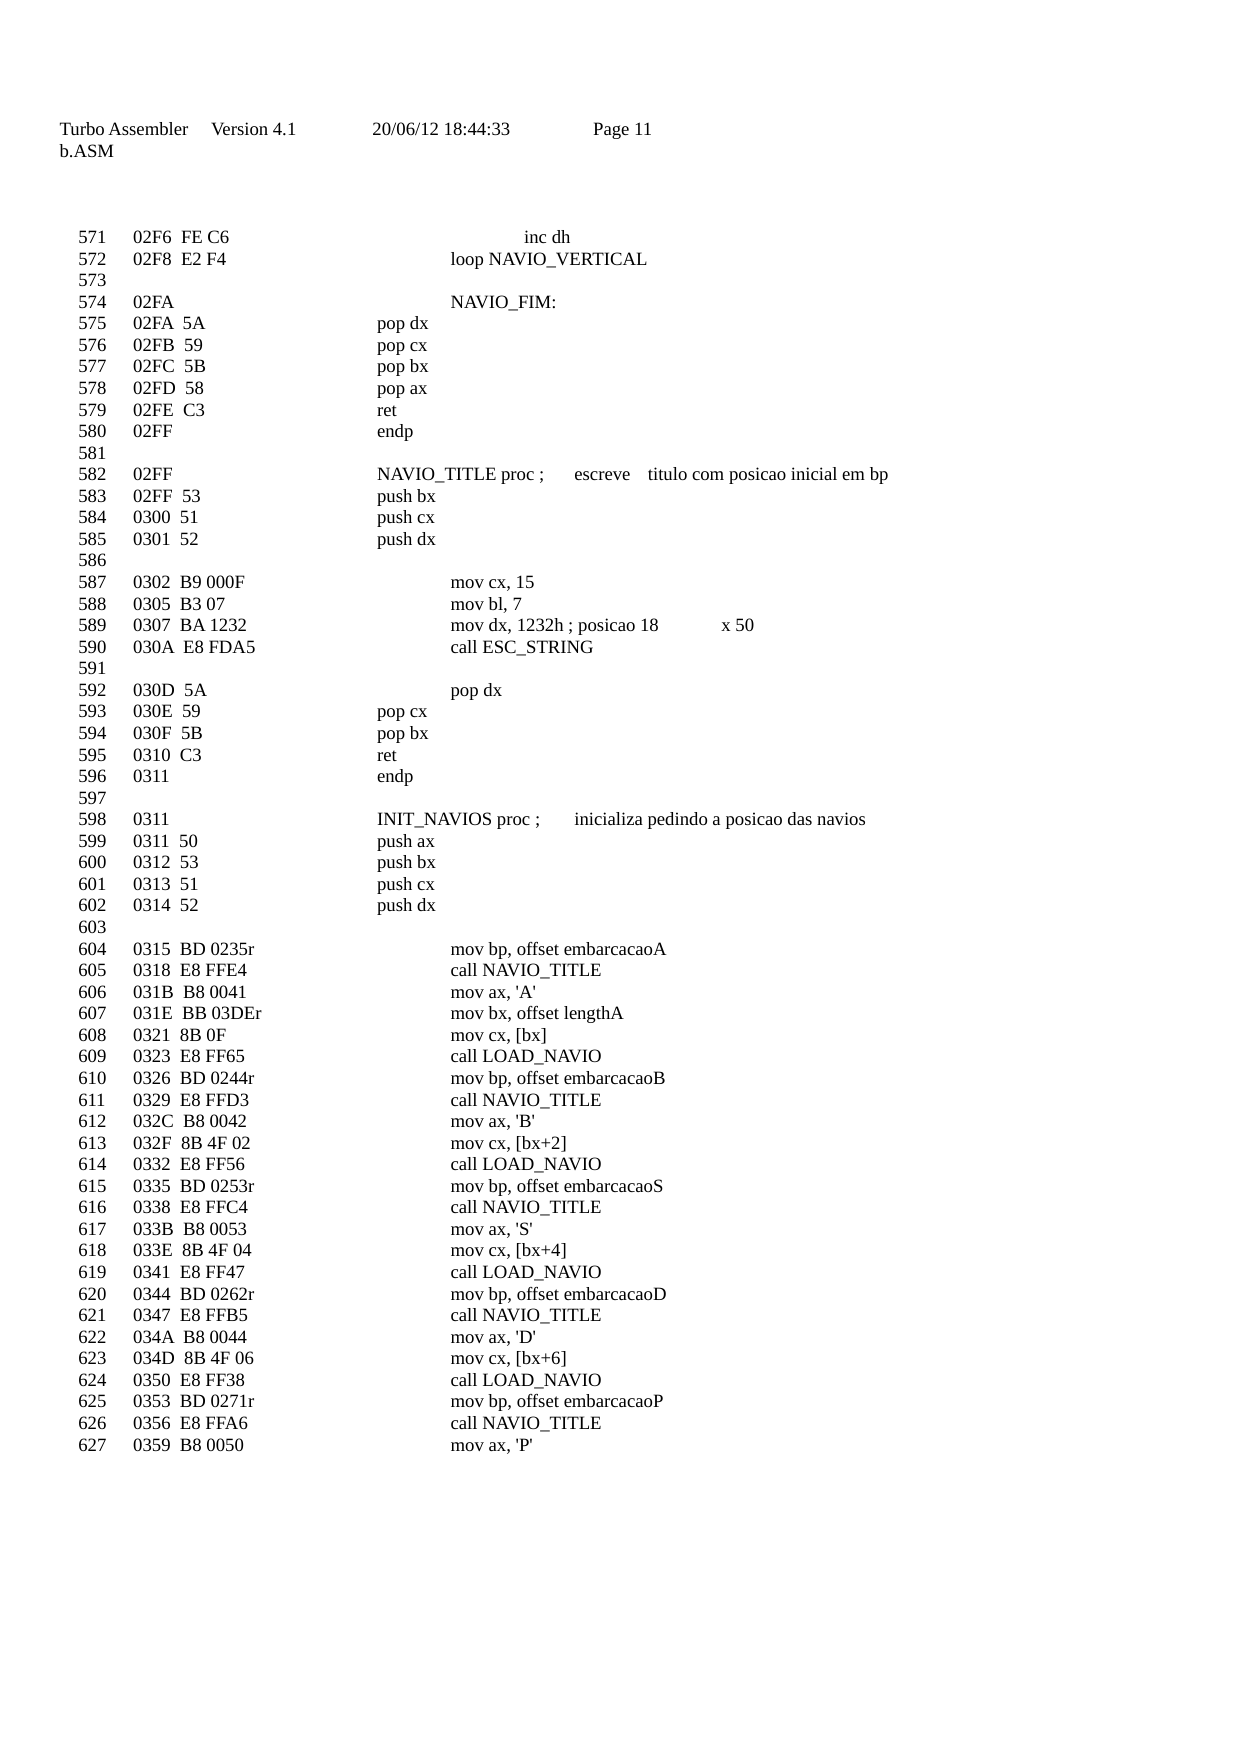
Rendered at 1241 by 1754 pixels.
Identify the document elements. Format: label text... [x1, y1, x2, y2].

text 627 0359 B8 0050 mov ax, 'P' [59, 1433, 1180, 1455]
text 605 0318 E8 FFE4 call NAVIO_TITLE [59, 959, 1180, 981]
text 597 [59, 787, 1180, 808]
text 616 0338 E8 FFC4 call NAVIO_TITLE [59, 1196, 1180, 1218]
text 617 033B B8 0053 mov ax, 'S' [59, 1218, 1180, 1239]
text 574 02FA NAVIO_FIM: [59, 291, 1180, 312]
text 583 02FF 53 push bx [59, 485, 1180, 506]
text 584 0300 51 push cx [59, 506, 1180, 528]
text 619 0341 E8 FF47 call LOAD_NAVIO [59, 1261, 1180, 1282]
text 579 02FE C3 ret [59, 398, 1180, 420]
text 588 0305 B3 07 mov bl, 7 [59, 592, 1180, 614]
text 595 0310 C3 ret [59, 743, 1180, 765]
text 591 [59, 657, 1180, 679]
text 623 034D 8B 4F 06 mov cx, [bx+6] [59, 1347, 1180, 1369]
text 573 [59, 269, 1180, 291]
text 580 02FF endp [59, 420, 1180, 442]
text 607 031E BB 03DEr mov bx, offset lengthA [59, 1002, 1180, 1024]
text 622 034A B8 0044 mov ax, 'D' [59, 1326, 1180, 1347]
text 606 031B B8 0041 mov ax, 'A' [59, 981, 1180, 1002]
text 620 0344 BD 0262r mov bp, offset embarcacaoD [59, 1282, 1180, 1304]
text 612 032C B8 0042 mov ax, 'B' [59, 1110, 1180, 1132]
text 624 0350 E8 FF38 call LOAD_NAVIO [59, 1369, 1180, 1390]
text 572 02F8 E2 F4 loop NAVIO_VERTICAL [59, 247, 1180, 269]
text 604 0315 BD 0235r mov bp, offset embarcacaoA [59, 937, 1180, 959]
text 577 02FC 5B pop bx [59, 355, 1180, 377]
text 585 0301 52 push dx [59, 528, 1180, 549]
text 582 02FF NAVIO_TITLE proc ; escreve titulo com posicao inicial em bp [59, 463, 1180, 485]
text 610 0326 BD 0244r mov bp, offset embarcacaoB [59, 1067, 1180, 1088]
text 601 0313 51 push cx [59, 873, 1180, 894]
text 571 02F6 FE C6 inc dh [59, 226, 1180, 247]
text 596 0311 endp [59, 765, 1180, 787]
text 600 0312 53 push bx [59, 851, 1180, 873]
text 613 032F 8B 4F 02 mov cx, [bx+2] [59, 1132, 1180, 1153]
text 590 030A E8 FDA5 call ESC_STRING [59, 636, 1180, 657]
text 614 0332 E8 FF56 call LOAD_NAVIO [59, 1153, 1180, 1175]
text 599 0311 50 push ax [59, 830, 1180, 851]
text 594 030F 5B pop bx [59, 722, 1180, 743]
text 621 0347 E8 FFB5 call NAVIO_TITLE [59, 1304, 1180, 1326]
text 598 0311 INIT_NAVIOS proc ; inicializa pedindo a posicao das navios [59, 808, 1180, 830]
text 578 02FD 58 pop ax [59, 377, 1180, 398]
text 603 [59, 916, 1180, 937]
text 587 0302 B9 000F mov cx, 15 [59, 571, 1180, 592]
text 576 02FB 59 pop cx [59, 334, 1180, 355]
text Turbo Assembler Version 4.1 20/06/12 18:44:33 Page 11 [59, 118, 1180, 140]
text b.ASM [59, 140, 1180, 161]
text 618 033E 8B 4F 04 mov cx, [bx+4] [59, 1239, 1180, 1261]
text 586 [59, 549, 1180, 571]
text 611 0329 E8 FFD3 call NAVIO_TITLE [59, 1088, 1180, 1110]
text 626 0356 E8 FFA6 call NAVIO_TITLE [59, 1412, 1180, 1433]
text 589 0307 BA 1232 mov dx, 1232h ; posicao 18 x 50 [59, 614, 1180, 636]
text 575 02FA 5A pop dx [59, 312, 1180, 334]
text 602 0314 52 push dx [59, 894, 1180, 916]
text 625 0353 BD 0271r mov bp, offset embarcacaoP [59, 1390, 1180, 1412]
text 581 [59, 442, 1180, 463]
text 608 0321 8B 0F mov cx, [bx] [59, 1024, 1180, 1045]
text 615 0335 BD 0253r mov bp, offset embarcacaoS [59, 1175, 1180, 1196]
text 592 030D 5A pop dx [59, 679, 1180, 700]
text 609 0323 E8 FF65 call LOAD_NAVIO [59, 1045, 1180, 1067]
text 593 030E 59 pop cx [59, 700, 1180, 722]
